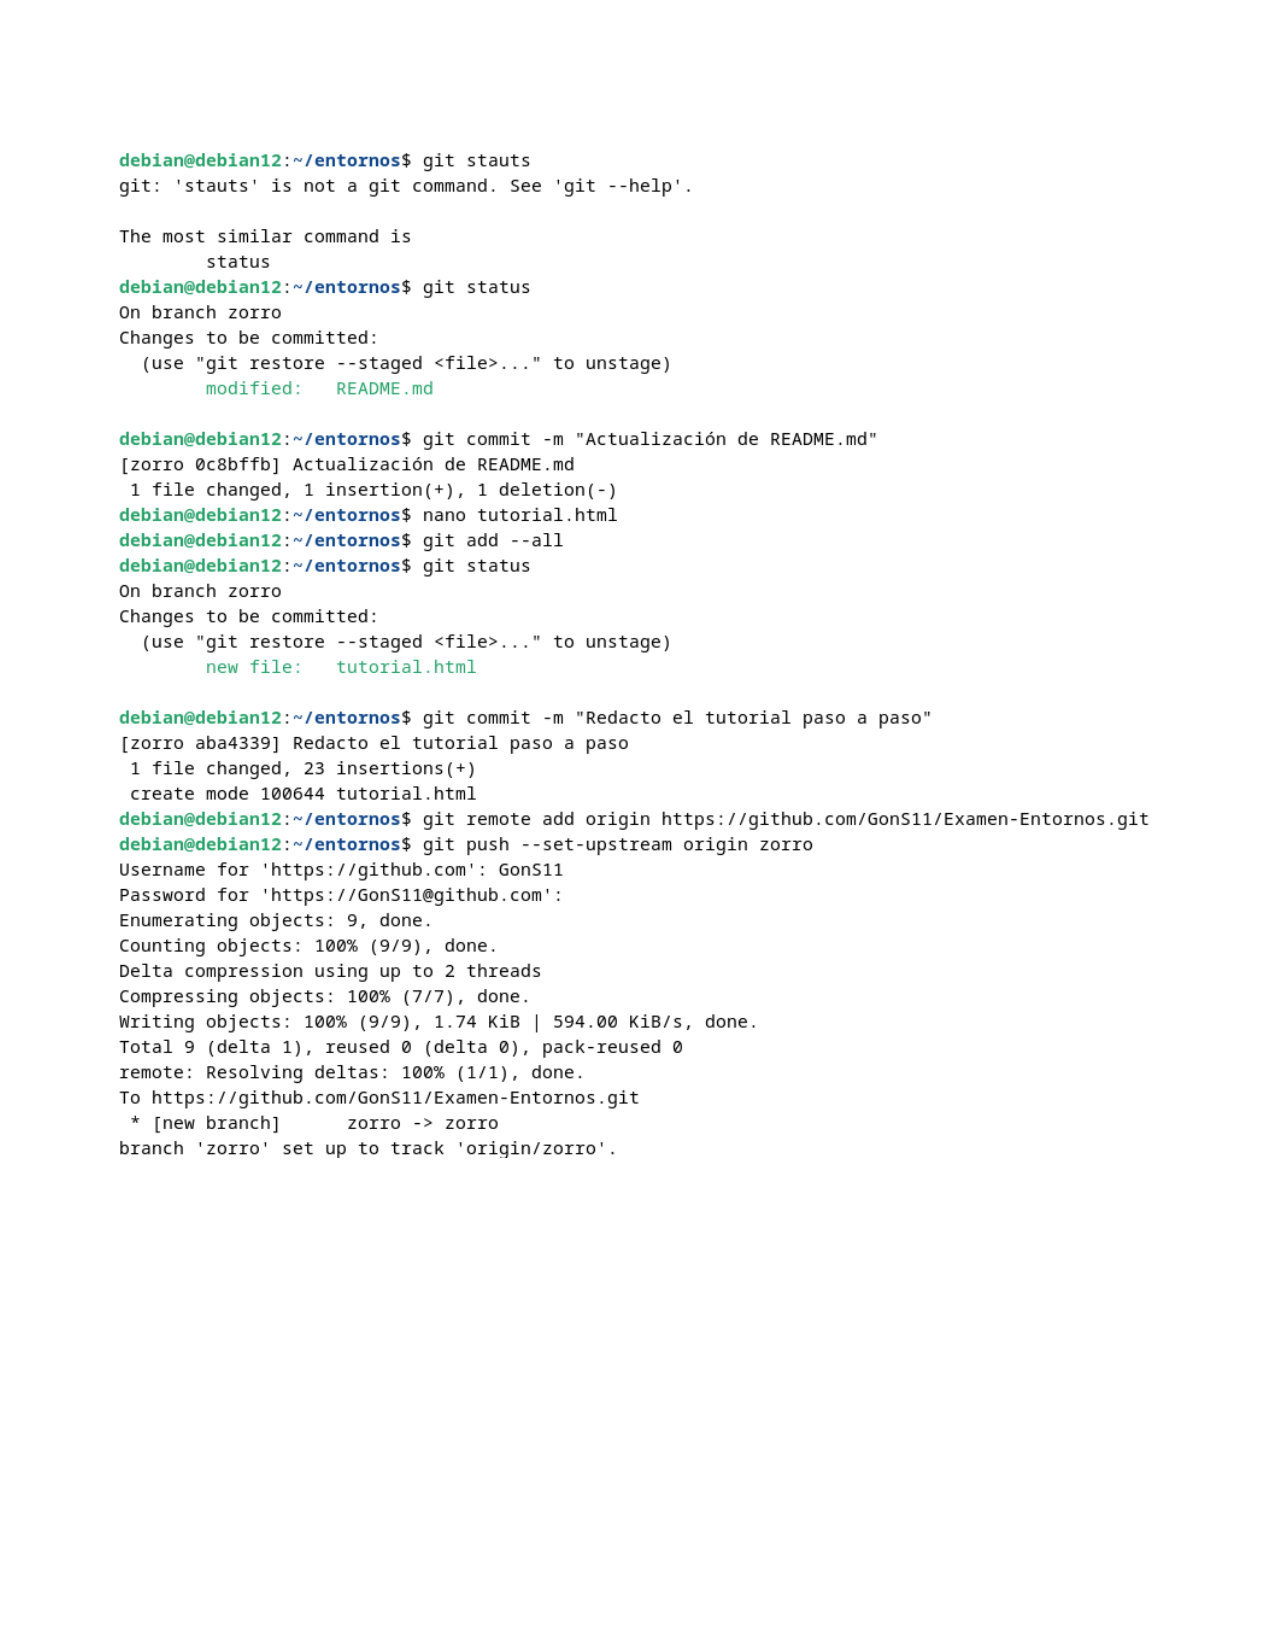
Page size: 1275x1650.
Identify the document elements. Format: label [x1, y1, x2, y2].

picture [118, 146, 1157, 1158]
